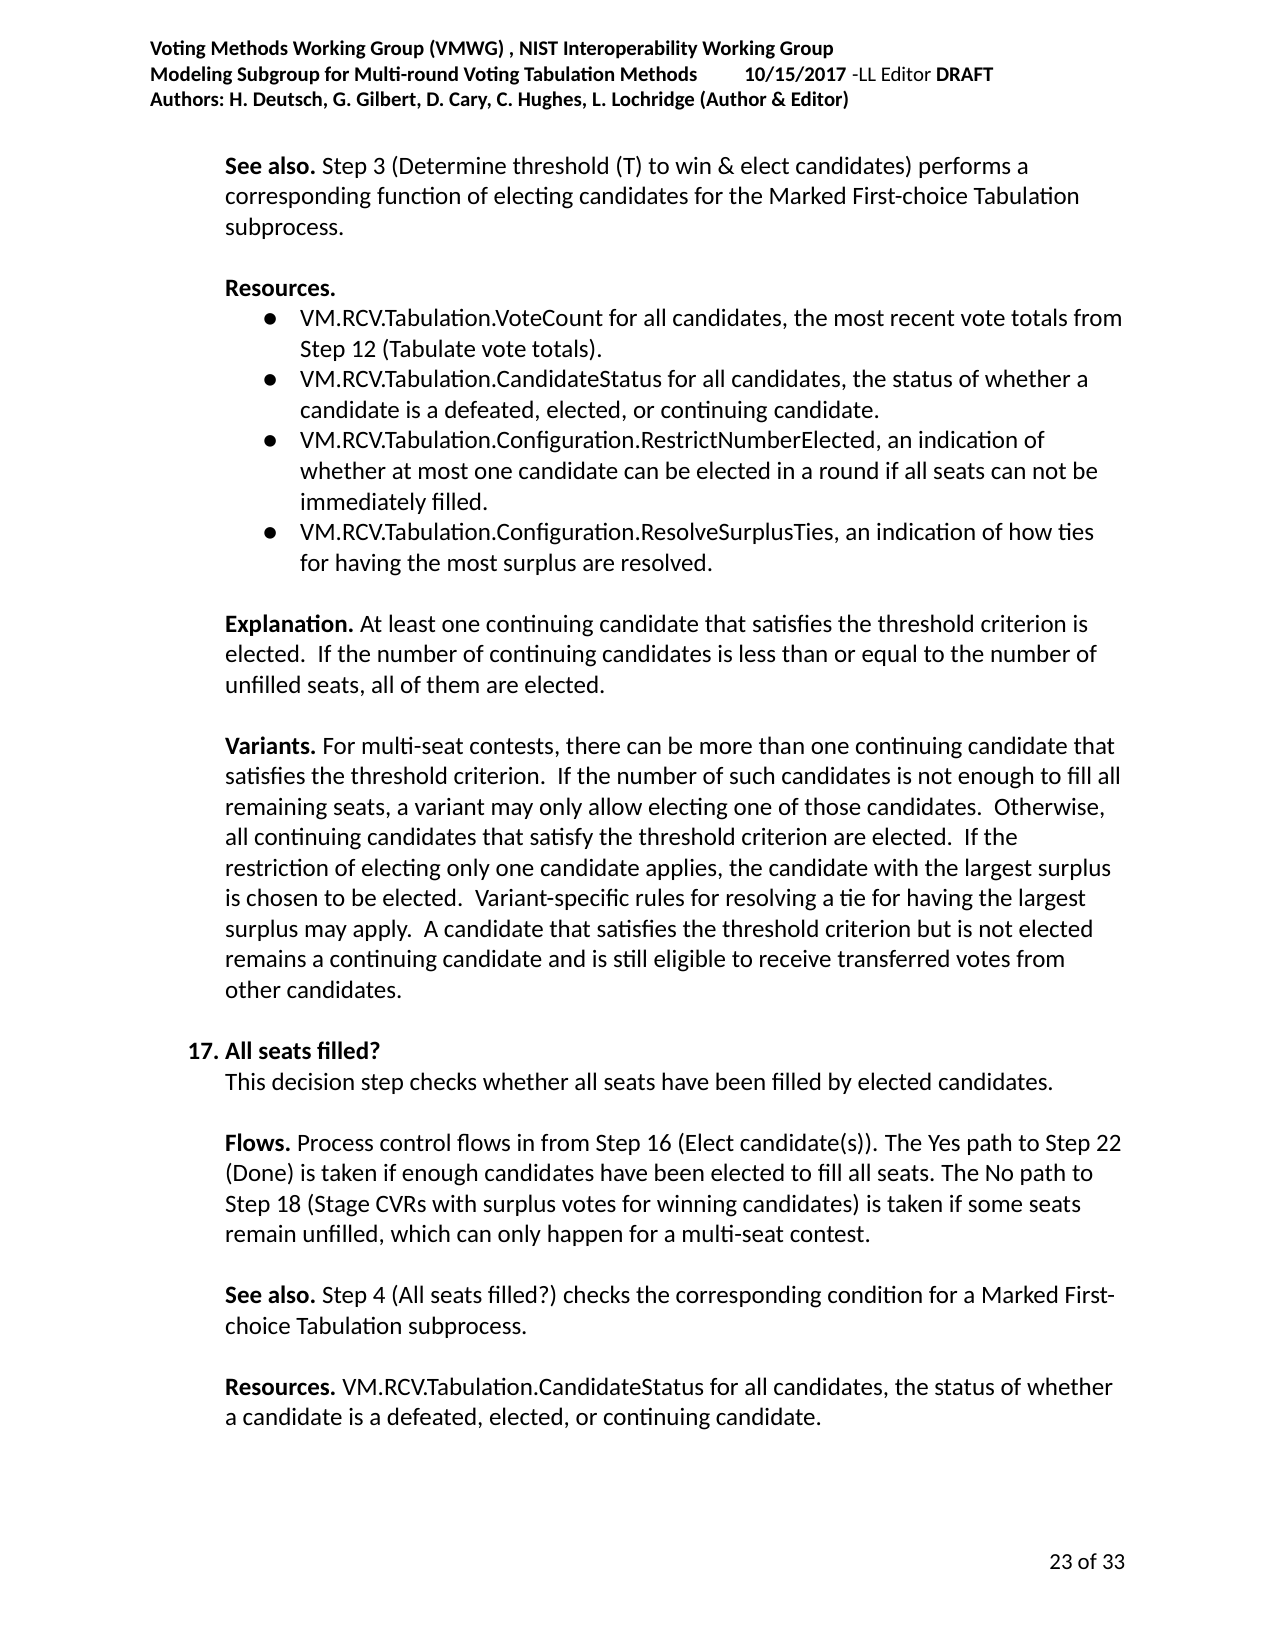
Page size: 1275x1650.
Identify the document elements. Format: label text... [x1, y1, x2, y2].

text See also. Step 3 (Determine threshold (T) to win & elect candidates) performs a corresponding function of electing candidates for the Marked First-choice Tabulation subprocess. [225, 150, 1125, 242]
text Flows. Process control flows in from Step 16 (Elect candidate(s)). The Yes path to Step 22 (Done) is taken if enough candidates have been elected to fill all seats. The No path to Step 18 (Stage CVRs with surplus votes for winning candidates) is taken if some seats remain unfilled, which can only happen for a multi-seat contest. [225, 1127, 1125, 1249]
text Variants. For multi-seat contests, there can be more than one continuing candidate that satisfies the threshold criterion. If the number of such candidates is not enough to fill all remaining seats, a variant may only allow electing one of those candidates. Otherwise, all continuing candidates that satisfy the threshold criterion are elected. If the restriction of electing only one candidate applies, the candidate with the largest surplus is chosen to be elected. Variant-specific rules for resolving a tie for having the largest surplus may apply. A candidate that satisfies the threshold criterion but is not elected remains a continuing candidate and is still eligible to receive transferred votes from other candidates. [225, 730, 1125, 1004]
text Explanation. At least one continuing candidate that satisfies the threshold criterion is elected. If the number of continuing candidates is less than or equal to the number of unfilled seats, all of them are elected. [225, 608, 1125, 699]
list All seats filled? [187, 1035, 1125, 1066]
list VM.RCV.Tabulation.Configuration.RestrictNumberElected, an indication of whether at most one candidate can be elected in a round if all seats can not be immediately filled. [262, 425, 1125, 516]
list VM.RCV.Tabulation.CandidateStatus for all candidates, the status of whether a candidate is a defeated, elected, or continuing candidate. [262, 364, 1125, 425]
text See also. Step 4 (All seats filled?) checks the corresponding condition for a Marked First-choice Tabulation subprocess. [225, 1279, 1125, 1340]
text Resources. VM.RCV.Tabulation.CandidateStatus for all candidates, the status of whether a candidate is a defeated, elected, or continuing candidate. [225, 1371, 1125, 1432]
text Resources. [225, 272, 1125, 303]
list VM.RCV.Tabulation.VoteCount for all candidates, the most recent vote totals from Step 12 (Tabulate vote totals). [262, 303, 1125, 364]
list VM.RCV.Tabulation.Configuration.ResolveSurplusTies, an indication of how ties for having the most surplus are resolved. [262, 516, 1125, 577]
text This decision step checks whether all seats have been filled by elected candidates. [225, 1066, 1125, 1096]
